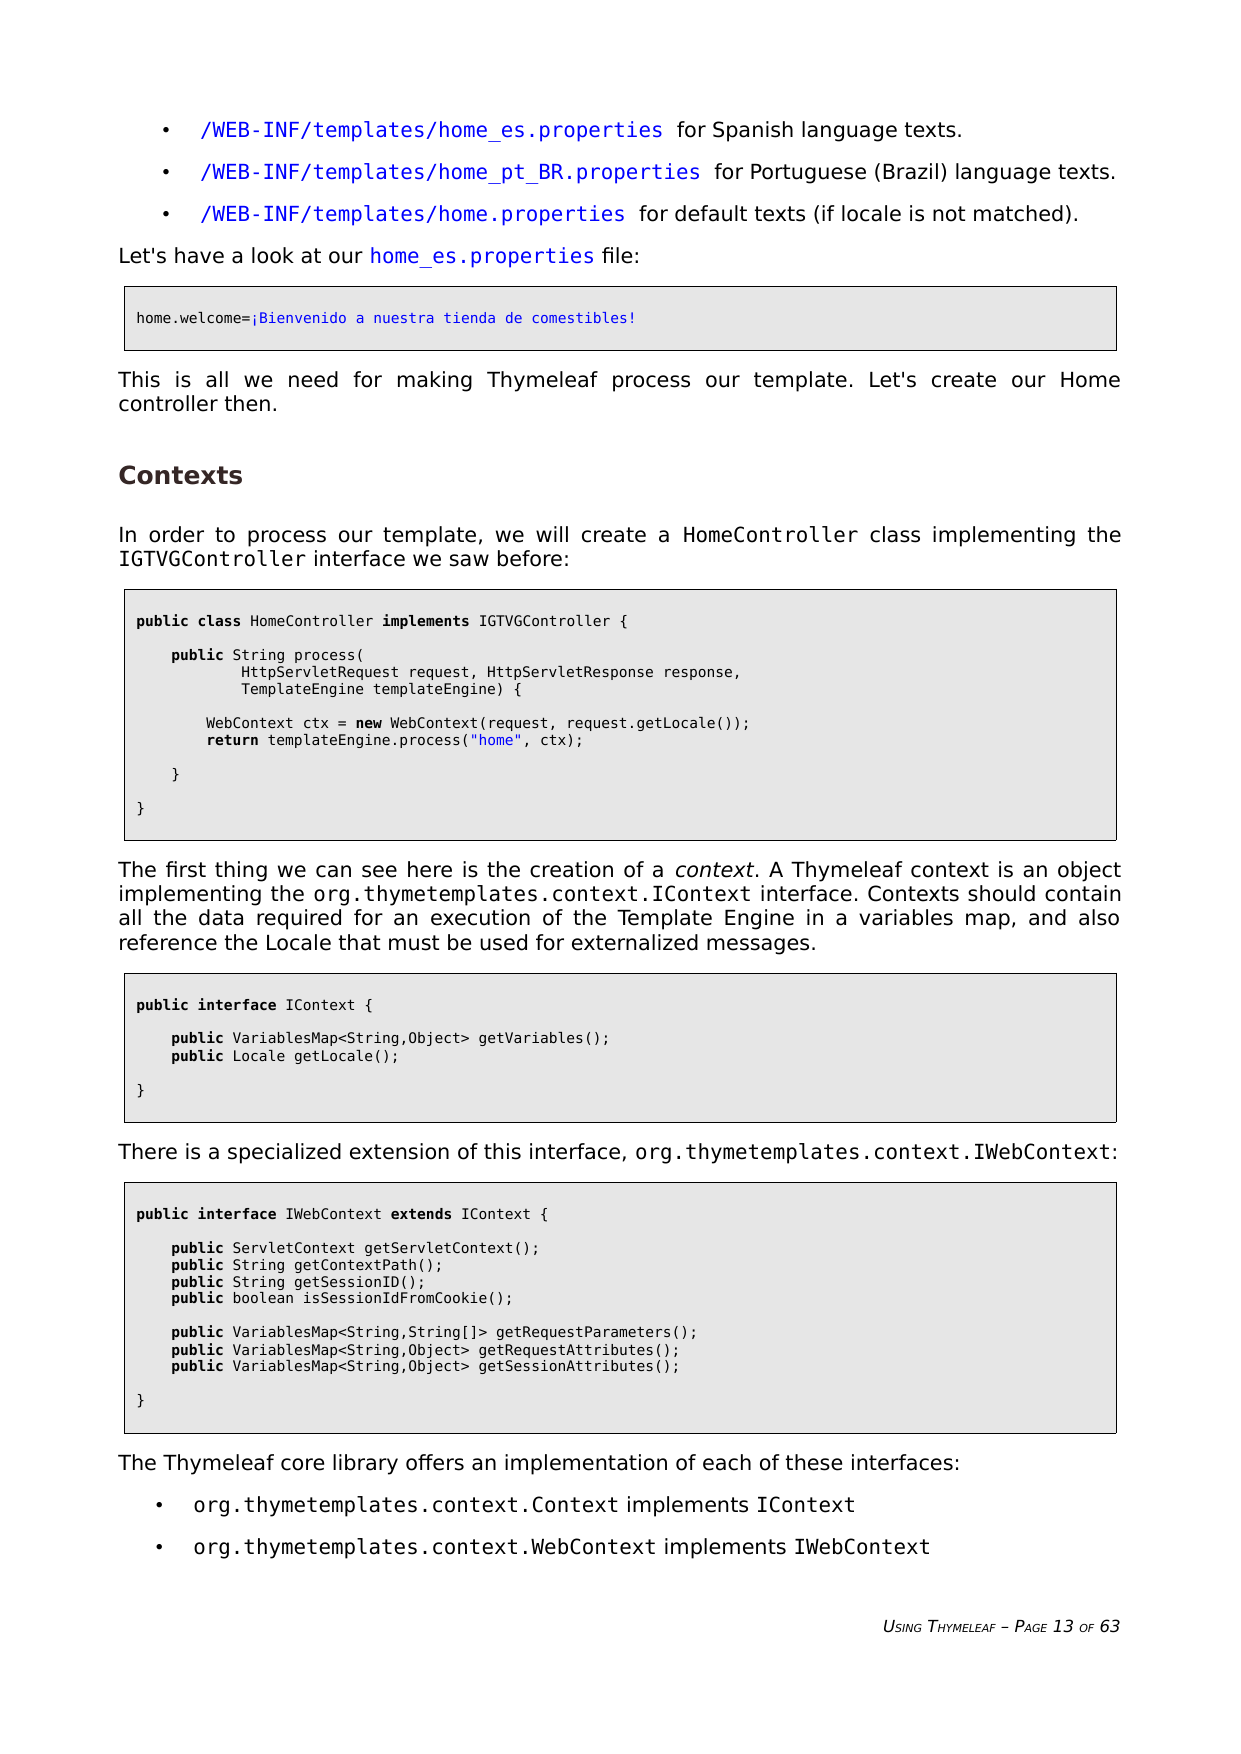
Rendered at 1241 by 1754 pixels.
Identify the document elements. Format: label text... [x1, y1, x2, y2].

text In order to process our template, we will create a HomeController class implementing the IGTVGController interface we saw before: [118, 523, 1122, 571]
text Let's have a look at our home_es.properties file: [118, 244, 1122, 268]
list /WEB-INF/templates/home.properties for default texts (if locale is not matched). [162, 202, 1122, 226]
text There is a specialized extension of this interface, org.thymetemplates.context.IWebContext: [118, 1140, 1122, 1164]
text public class HomeController implements IGTVGController { public String process( HttpServletRequest request, HttpServletResponse response, TemplateEngine templateEngine) { WebContext ctx = new WebContext(request, request.getLocale()); return templateEngine.process("home", ctx); } } [125, 590, 1116, 840]
text The Thymeleaf core library offers an implementation of each of these interfaces: [118, 1451, 1122, 1475]
text public interface IWebContext extends IContext { public ServletContext getServletContext(); public String getContextPath(); public String getSessionID(); public boolean isSessionIdFromCookie(); public VariablesMap<String,String[]> getRequestParameters(); public VariablesMap<String,Object> getRequestAttributes(); public VariablesMap<String,Object> getSessionAttributes(); } [125, 1183, 1116, 1433]
subtitle Contexts [118, 461, 1122, 490]
text home.welcome=¡Bienvenido a nuestra tienda de comestibles! [125, 287, 1116, 350]
list /WEB-INF/templates/home_pt_BR.properties for Portuguese (Brazil) language texts. [162, 160, 1122, 184]
text public interface IContext { public VariablesMap<String,Object> getVariables(); public Locale getLocale(); } [125, 974, 1116, 1122]
list org.thymetemplates.context.WebContext implements IWebContext [156, 1535, 1122, 1559]
list org.thymetemplates.context.Context implements IContext [156, 1493, 1122, 1517]
text The first thing we can see here is the creation of a context. A Thymeleaf context is an object implementing the org.thymetemplates.context.IContext interface. Contexts should contain all the data required for an execution of the Template Engine in a variables map, and also reference the Locale that must be used for externalized messages. [118, 858, 1122, 955]
list /WEB-INF/templates/home_es.properties for Spanish language texts. [162, 118, 1122, 142]
text This is all we need for making Thymeleaf process our template. Let's create our Home controller then. [118, 368, 1122, 417]
